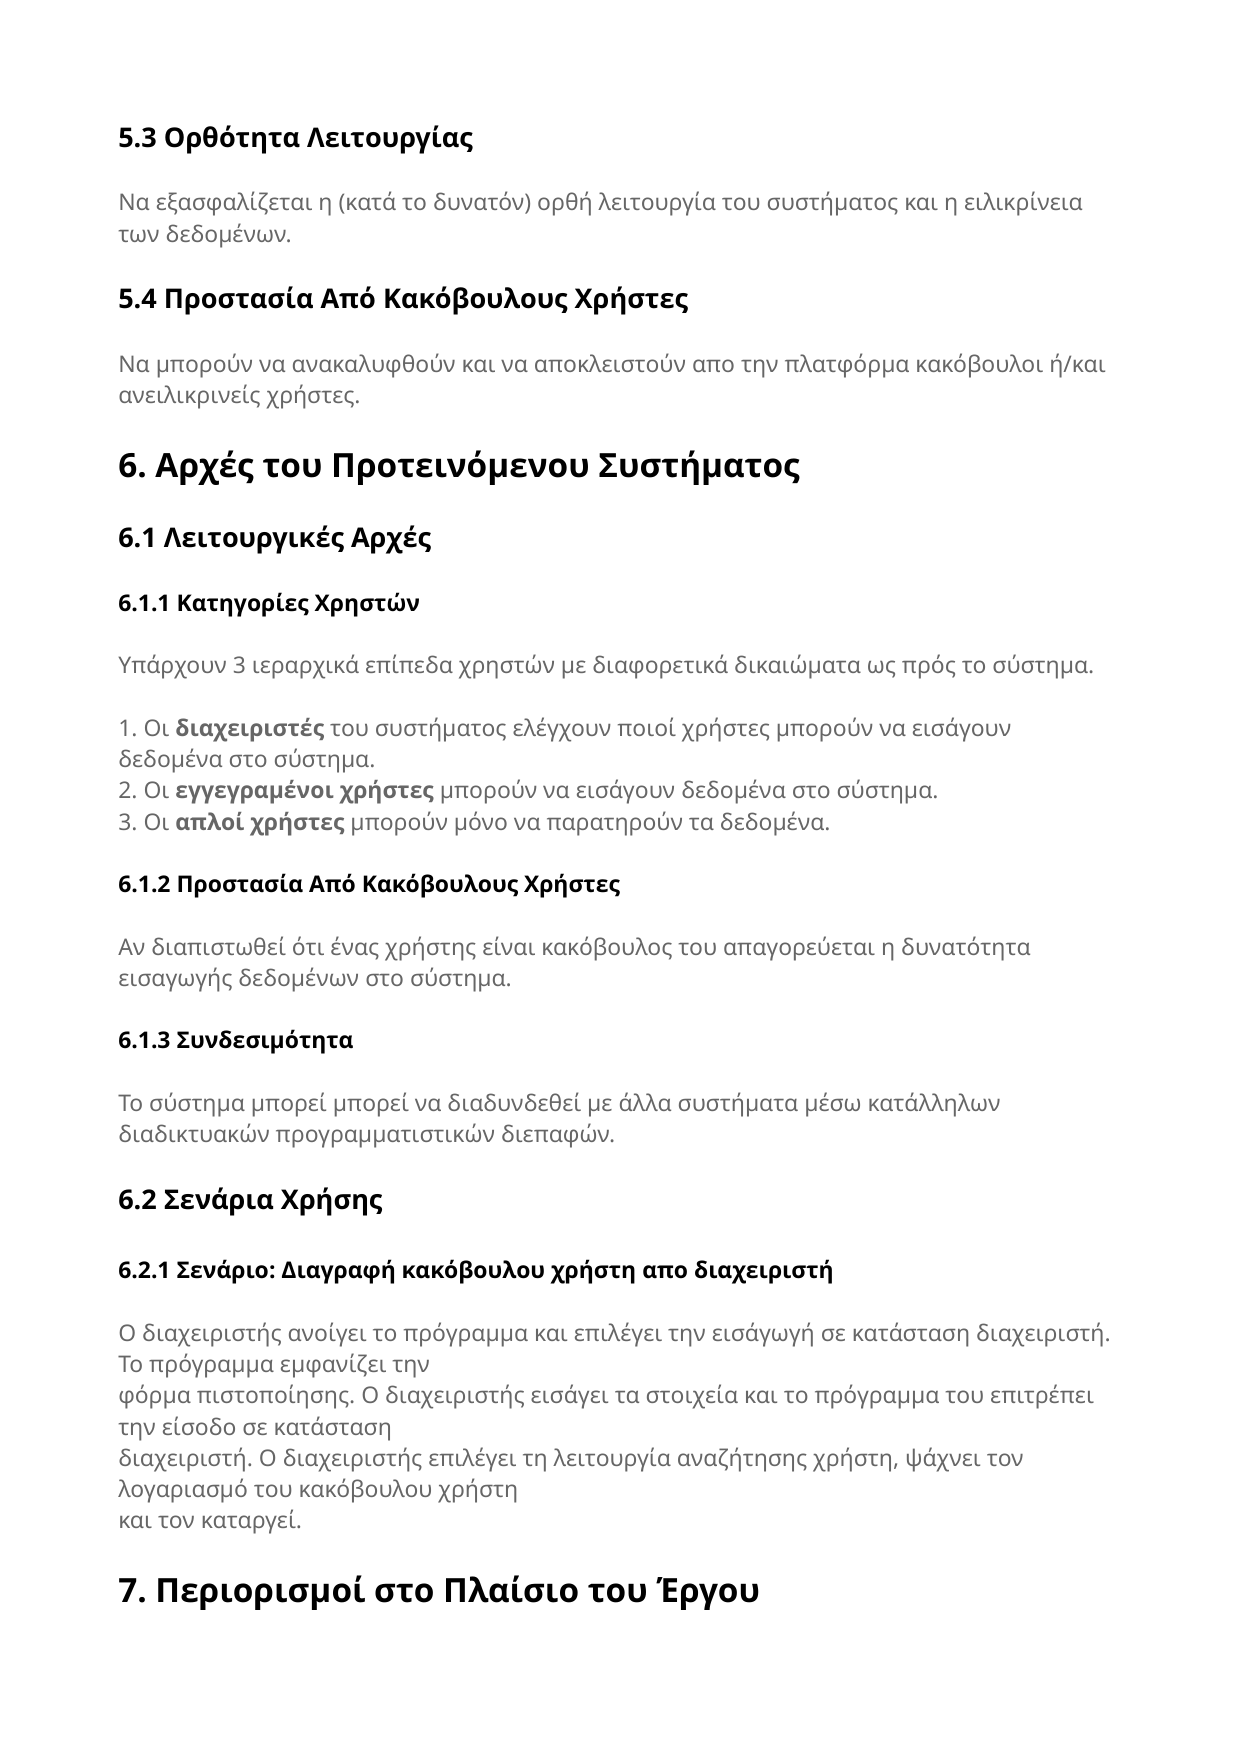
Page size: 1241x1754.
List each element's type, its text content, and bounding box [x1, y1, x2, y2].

text Ο διαχειριστής ανοίγει το πρόγραμμα και επιλέγει την εισάγωγή σε κατάσταση διαχειριστή. Το πρόγραμμα εμφανίζει την [118, 1317, 1122, 1379]
text 6.2 Σενάρια Χρήσης [118, 1180, 1122, 1217]
text Αν διαπιστωθεί ότι ένας χρήστης είναι κακόβουλος του απαγορεύεται η δυνατότητα εισαγωγής δεδομένων στο σύστημα. [118, 930, 1122, 993]
text 5.3 Ορθότητα Λειτουργίας [118, 118, 1122, 155]
text και τον καταργεί. [118, 1504, 1122, 1535]
text φόρμα πιστοποίησης. Ο διαχειριστής εισάγει τα στοιχεία και το πρόγραμμα του επιτρέπει την είσοδο σε κατάσταση [118, 1379, 1122, 1442]
text διαχειριστή. Ο διαχειριστής επιλέγει τη λειτουργία αναζήτησης χρήστη, ψάχνει τον λογαριασμό του κακόβουλου χρήστη [118, 1442, 1122, 1504]
text 6. Αρχές του Προτεινόμενου Συστήματος [118, 442, 1122, 487]
text Το σύστημα μπορεί μπορεί να διαδυνδεθεί με άλλα συστήματα μέσω κατάλληλων διαδικτυακών προγραμματιστικών διεπαφών. [118, 1087, 1122, 1149]
text 6.2.1 Σενάριο: Διαγραφή κακόβουλου χρήστη απο διαχειριστή [118, 1254, 1122, 1285]
text 1. Οι διαχειριστές του συστήματος ελέγχουν ποιοί χρήστες μπορούν να εισάγουν δεδομένα στο σύστημα. [118, 712, 1122, 774]
text 6.1 Λειτουργικές Αρχές [118, 518, 1122, 555]
text 3. Οι απλοί χρήστες μπορούν μόνο να παρατηρούν τα δεδομένα. [118, 805, 1122, 837]
text 6.1.3 Συνδεσιμότητα [118, 1024, 1122, 1055]
text 6.1.2 Προστασία Από Κακόβουλους Χρήστες [118, 868, 1122, 899]
text Να εξασφαλίζεται η (κατά το δυνατόν) ορθή λειτουργία του συστήματος και η ειλικρίνεια των δεδομένων. [118, 186, 1122, 249]
text 5.4 Προστασία Από Κακόβουλους Χρήστες [118, 280, 1122, 317]
text 2. Οι εγγεγραμένοι χρήστες μπορούν να εισάγουν δεδομένα στο σύστημα. [118, 774, 1122, 805]
text Να μπορούν να ανακαλυφθούν και να αποκλειστούν απο την πλατφόρμα κακόβουλοι ή/και ανειλικρινείς χρήστες. [118, 348, 1122, 411]
text 6.1.1 Κατηγορίες Χρηστών [118, 587, 1122, 618]
text 7. Περιορισμοί στο Πλαίσιο του Έργου [118, 1567, 1122, 1612]
text Υπάρχουν 3 ιεραρχικά επίπεδα χρηστών με διαφορετικά δικαιώματα ως πρός το σύστημα. [118, 649, 1122, 680]
